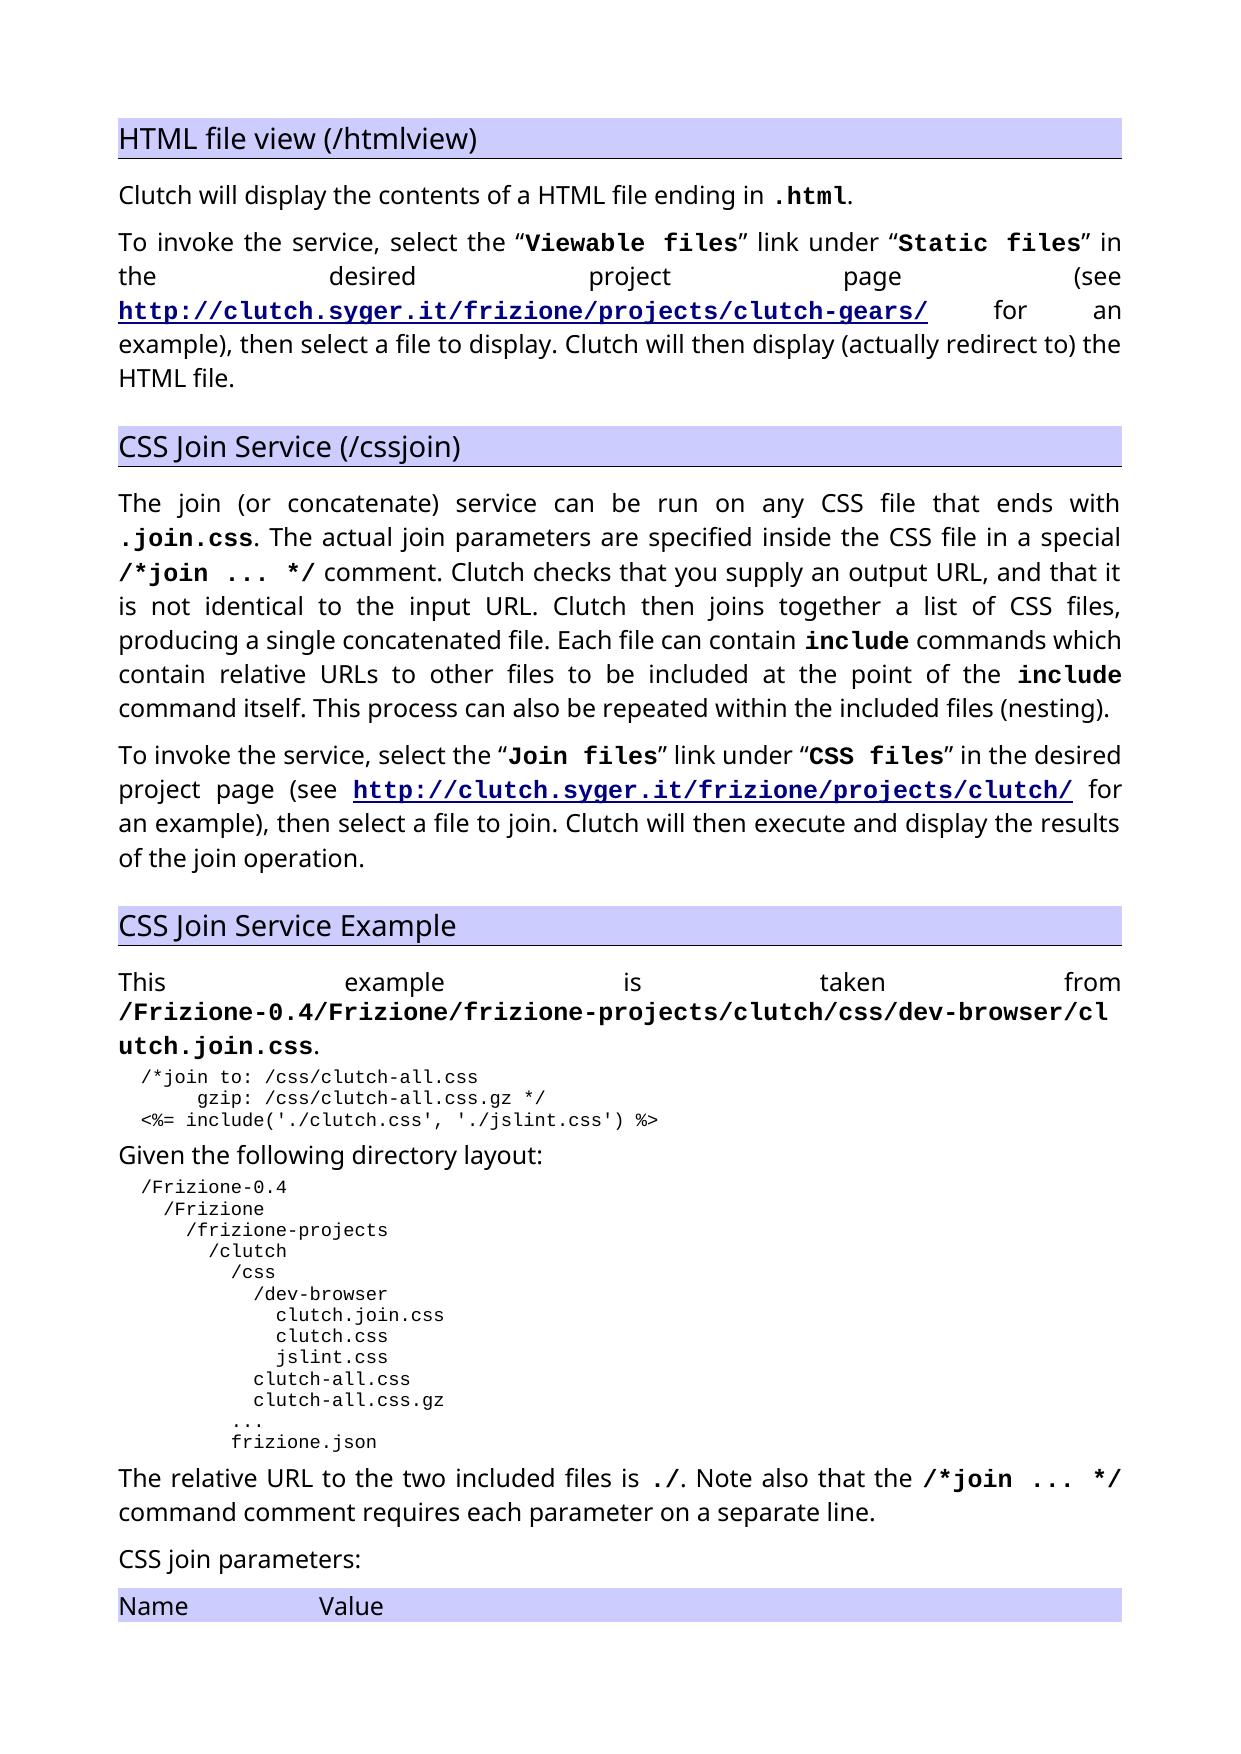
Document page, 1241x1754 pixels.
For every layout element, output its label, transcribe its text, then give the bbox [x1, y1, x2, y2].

text CSS join parameters: [118, 1542, 1122, 1576]
text Clutch will display the contents of a HTML file ending in .html. [118, 178, 1122, 212]
table_header Name [118, 1582, 319, 1588]
table_header Name [118, 1622, 319, 1628]
table_header Value [319, 1582, 1122, 1588]
text To invoke the service, select the “Viewable files” link under “Static files” in the desired project page (see http://clutch.syger.it/frizione/projects/clutch-gears/ for an example), then select a file to display. Clutch will then display (actually redirect to) the HTML file. [118, 224, 1122, 395]
text Given the following directory layout: [118, 1138, 1122, 1172]
text This example is taken from /Frizione-0.4/Frizione/frizione-projects/clutch/css/dev-browser/clutch.join.css. [118, 965, 1122, 1062]
subtitle HTML file view (/htmlview) [118, 118, 1122, 158]
subtitle CSS Join Service (/cssjoin) [118, 426, 1122, 466]
subtitle CSS Join Service Example [118, 906, 1122, 945]
text To invoke the service, select the “Join files” link under “CSS files” in the desired project page (see http://clutch.syger.it/frizione/projects/clutch/ for an example), then select a file to join. Clutch will then execute and display the results of the join operation. [118, 738, 1122, 874]
text The join (or concatenate) service can be run on any CSS file that ends with .join.css. The actual join parameters are specified inside the CSS file in a special /*join ... */ comment. Clutch checks that you supply an output URL, and that it is not identical to the input URL. Clutch then joins together a list of CSS files, producing a single concatenated file. Each file can contain include commands which contain relative URLs to other files to be included at the point of the include command itself. This process can also be repeated within the included files (nesting). [118, 486, 1122, 725]
text The relative URL to the two included files is ./. Note also that the /*join ... */ command comment requires each parameter on a separate line. [118, 1461, 1122, 1529]
text /*join to: /css/clutch-all.css gzip: /css/clutch-all.css.gz */ <%= include('./clutch.css', './jslint.css') %> [118, 1068, 1122, 1132]
text /Frizione-0.4 /Frizione /frizione-projects /clutch /css /dev-browser clutch.join.css clutch.css jslint.css clutch-all.css clutch-all.css.gz ... frizione.json [118, 1178, 1122, 1454]
table_header Value [319, 1622, 1122, 1628]
